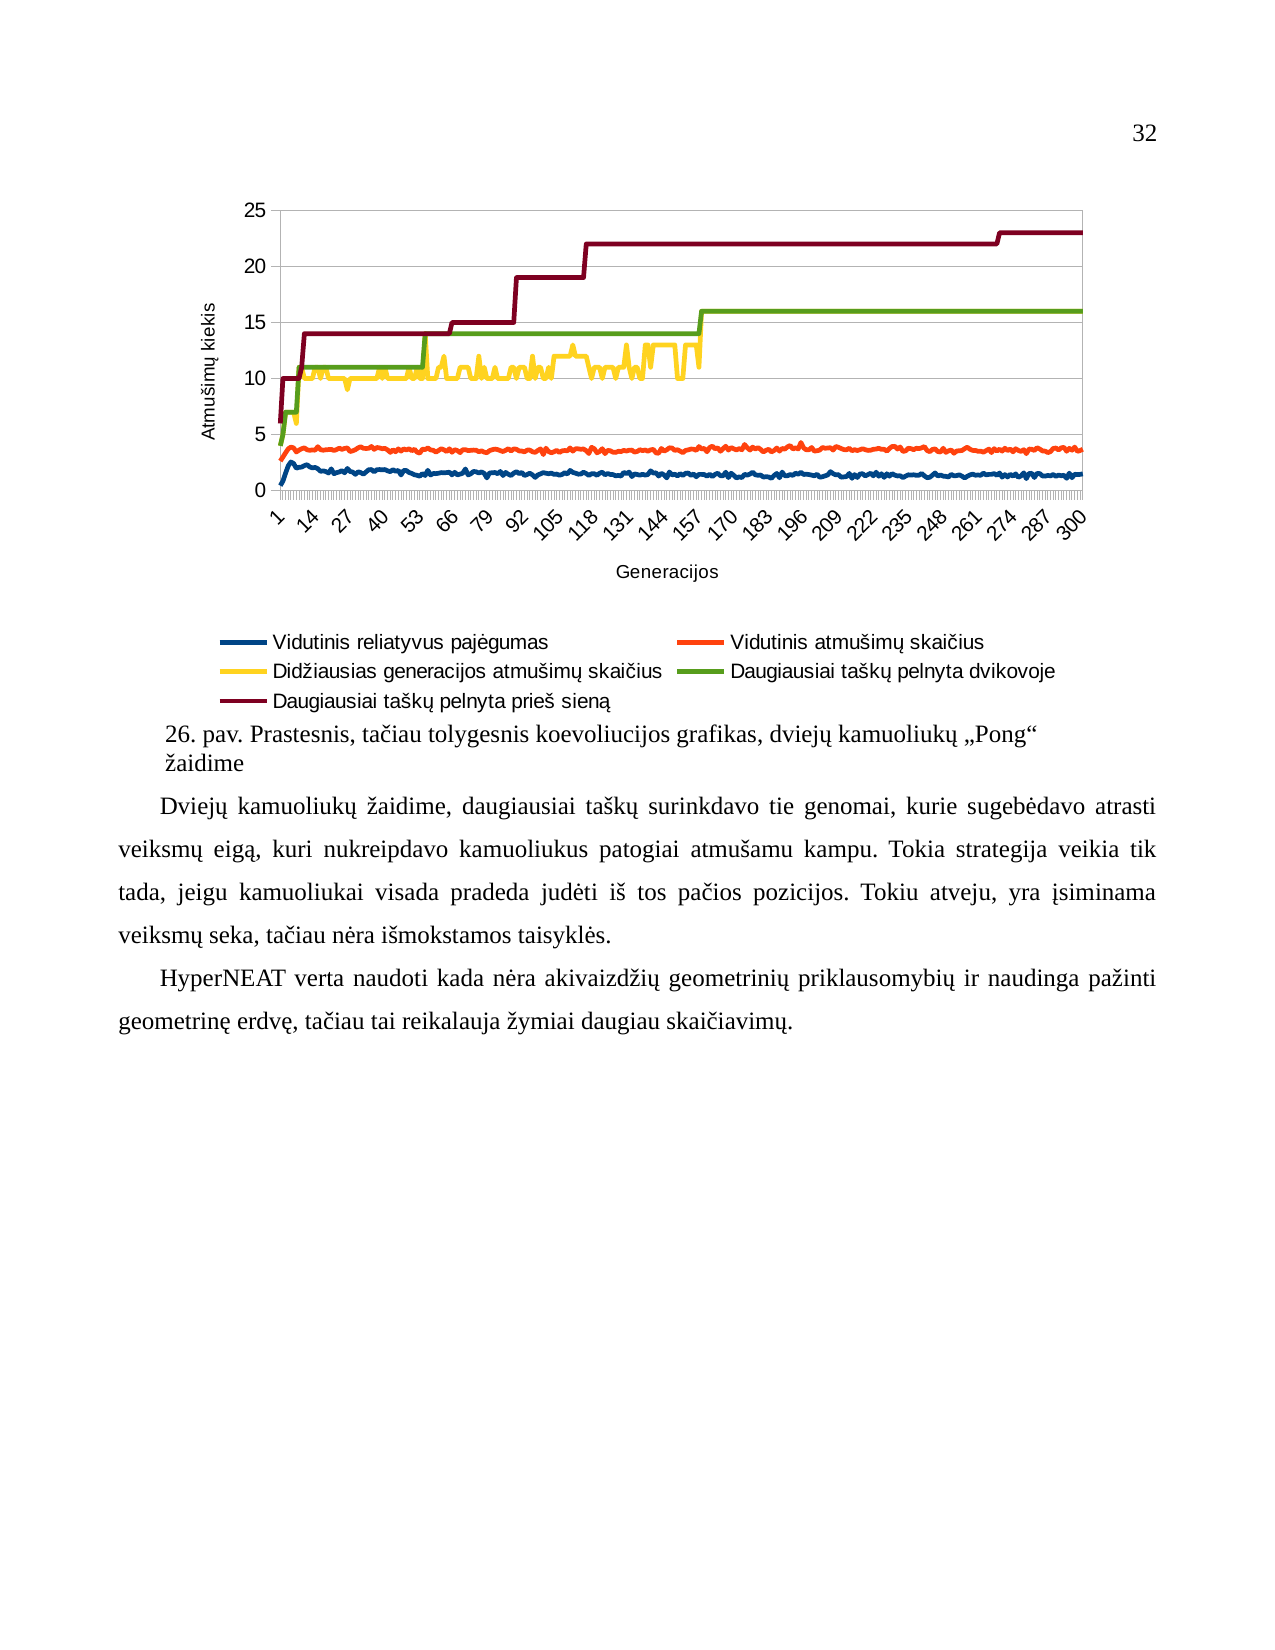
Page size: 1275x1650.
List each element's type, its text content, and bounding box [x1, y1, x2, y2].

text Dviejų kamuoliukų žaidime, daugiausiai taškų surinkdavo tie genomai, kurie sugebėdavo atrasti veiksmų eigą, kuri nukreipdavo kamuoliukus patogiai atmušamu kampu. Tokia strategija veikia tik tada, jeigu kamuoliukai visada pradeda judėti iš tos pačios pozicijos. Tokiu atveju, yra įsiminama veiksmų seka, tačiau nėra išmokstamos taisyklės. [118, 176, 1157, 949]
text 26. pav. Prastesnis, tačiau tolygesnis koevoliucijos grafikas, dviejų kamuoliukų „Pong“ žaidime [165, 719, 1110, 776]
text HyperNEAT verta naudoti kada nėra akivaizdžių geometrinių priklausomybių ir naudinga pažinti geometrinę erdvę, tačiau tai reikalauja žymiai daugiau skaičiavimų. [118, 963, 1157, 1035]
